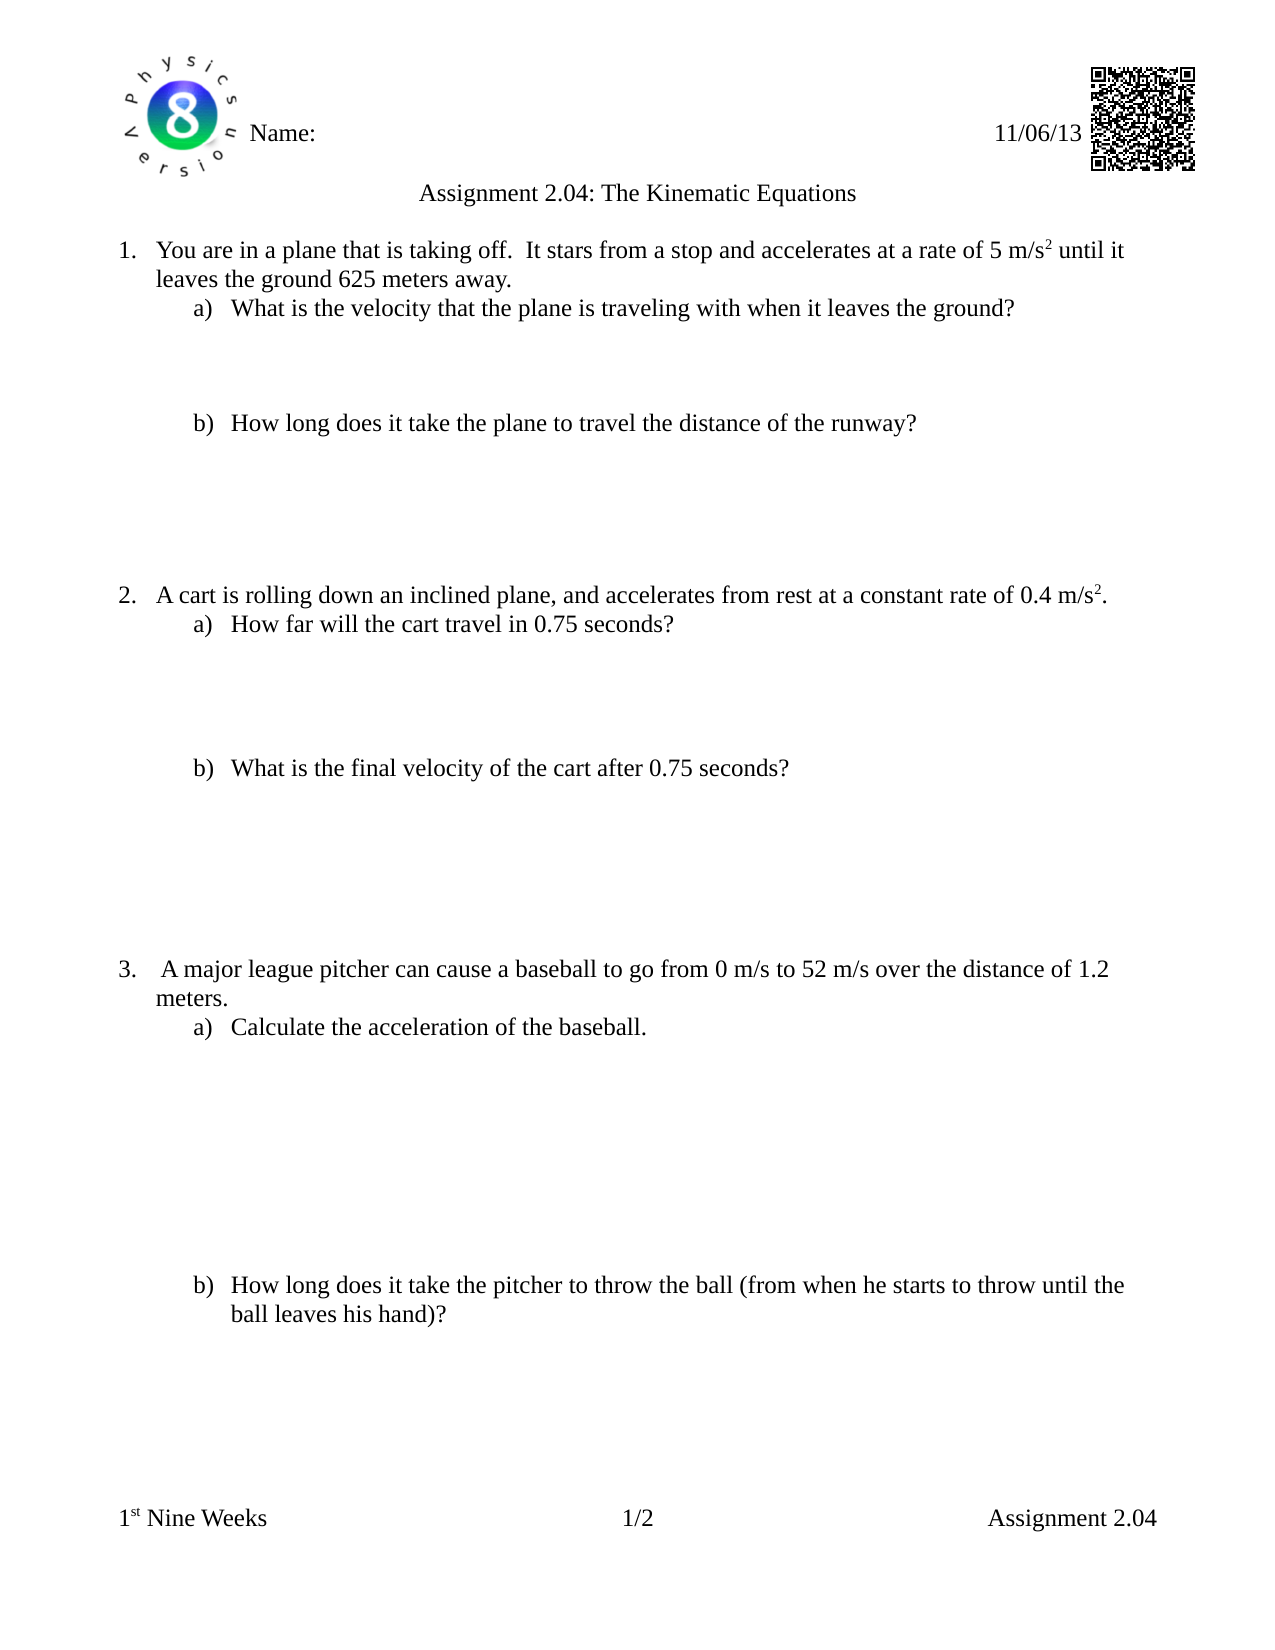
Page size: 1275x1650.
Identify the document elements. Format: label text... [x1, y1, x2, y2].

list What is the velocity that the plane is traveling with when it leaves the ground? [193, 293, 1157, 322]
list What is the final velocity of the cart after 0.75 seconds? [193, 753, 1157, 782]
list How far will the cart travel in 0.75 seconds? [193, 609, 1157, 638]
list A major league pitcher can cause a baseball to go from 0 m/s to 52 m/s over the distance of 1.2 meters. [118, 954, 1157, 1012]
text Assignment 2.04: The Kinematic Equations [118, 176, 1157, 207]
picture [124, 56, 237, 177]
list How long does it take the pitcher to throw the ball (from when he starts to throw until the ball leaves his hand)? [193, 1271, 1157, 1328]
list You are in a plane that is taking off. It stars from a stop and accelerates at a rate of 5 m/s2 until it leaves the ground 625 meters away. [118, 236, 1157, 293]
picture [1082, 58, 1203, 179]
list Calculate the acceleration of the baseball. [193, 1012, 1157, 1041]
list A cart is rolling down an inclined plane, and accelerates from rest at a constant rate of 0.4 m/s2. [118, 581, 1157, 609]
list How long does it take the plane to travel the distance of the runway? [193, 408, 1157, 437]
